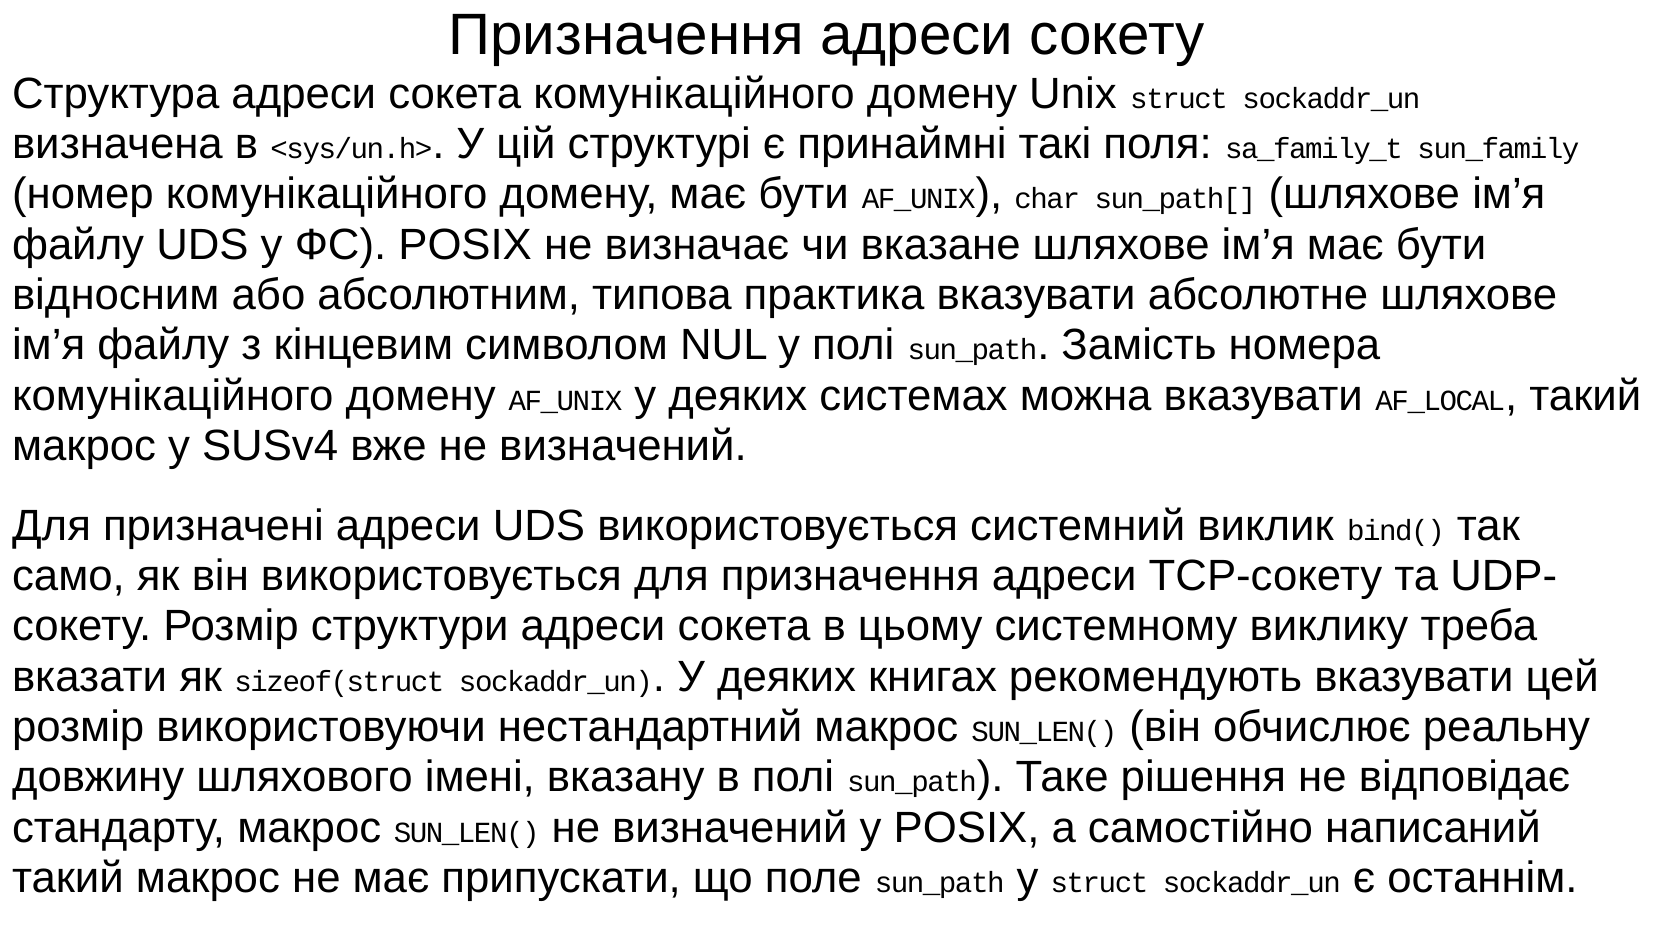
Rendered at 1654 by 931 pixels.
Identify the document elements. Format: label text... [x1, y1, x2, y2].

text Для призначені адреси UDS використовується системний виклик bind() так само, як він використовується для призначення адреси TCP-сокету та UDP-сокету. Розмір структури адреси сокета в цьому системному виклику треба вказати як sizeof(struct sockaddr_un). У деяких книгах рекомендують вказувати цей розмір використовуючи нестандартний макрос SUN_LEN() (він обчислює реальну довжину шляхового імені, вказану в полі sun_path). Таке рішення не відповідає стандарту, макрос SUN_LEN() не визначений у POSIX, а самостійно написаний такий макрос не має припускати, що поле sun_path у struct sockaddr_un є останнім. [12, 499, 1642, 902]
text Структура адреси сокета комунікаційного домену Unix struct sockaddr_un визначена в <sys/un.h>. У цій структурі є принаймні такі поля: sa_family_t sun_family (номер комунікаційного домену, має бути AF_UNIX), char sun_path[] (шляхове ім’я файлу UDS у ФС). POSIX не визначає чи вказане шляхове ім’я має бути відносним або абсолютним, типова практика вказувати абсолютне шляхове ім’я файлу з кінцевим символом NUL у полі sun_path. Замість номера комунікаційного домену AF_UNIX у деяких системах можна вказувати AF_LOCAL, такий макрос у SUSv4 вже не визначений. [12, 67, 1642, 469]
text Призначення адреси сокету [12, 0, 1642, 67]
